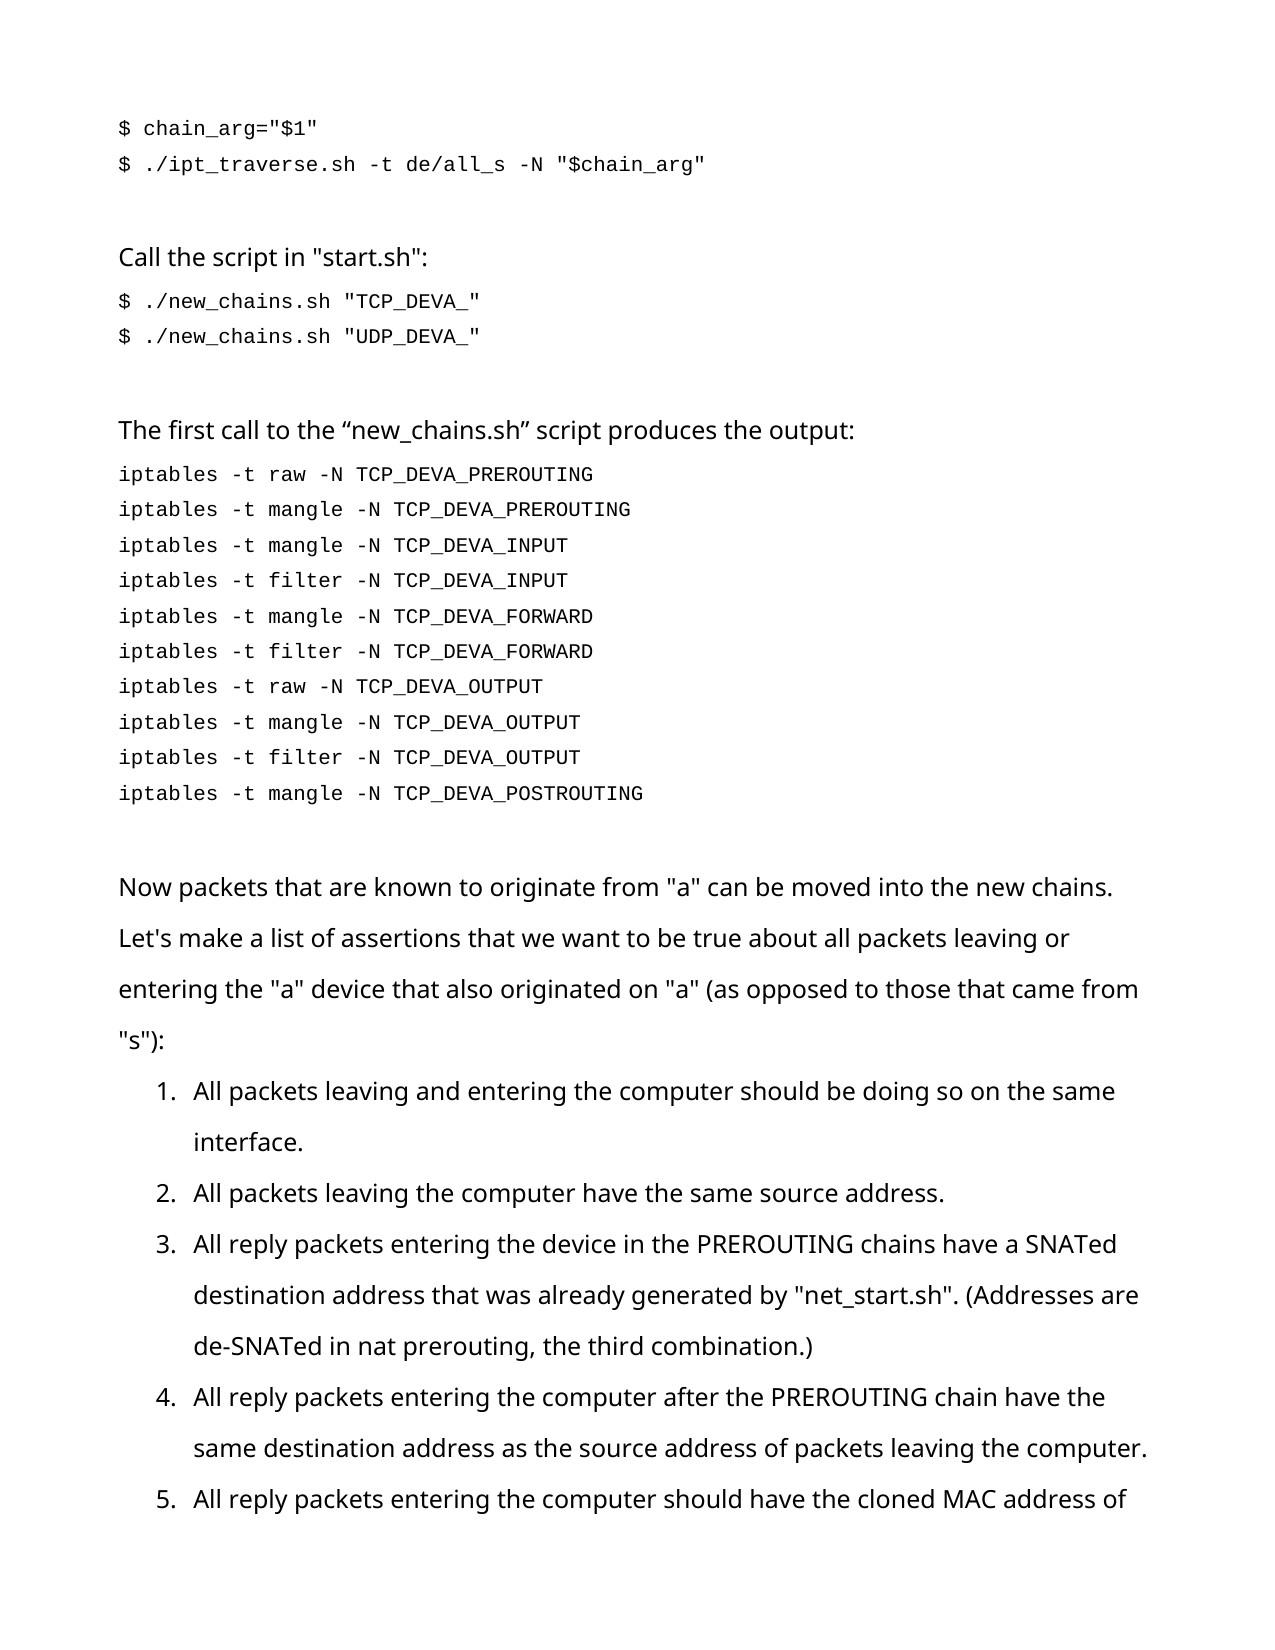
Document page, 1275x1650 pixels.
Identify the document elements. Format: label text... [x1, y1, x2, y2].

text iptables -t mangle -N TCP_DEVA_PREROUTING [118, 499, 1157, 523]
text iptables -t filter -N TCP_DEVA_FORWARD [118, 641, 1157, 665]
text $ chain_arg="$1" [118, 118, 1157, 142]
text iptables -t mangle -N TCP_DEVA_OUTPUT [118, 712, 1157, 736]
text Call the script in "start.sh": [118, 240, 1157, 274]
text Now packets that are known to originate from "a" can be moved into the new chains. Let's make a list of assertions that we want to be true about all packets leaving or entering the "a" device that also originated on "a" (as opposed to those that came from "s"): [118, 869, 1157, 1056]
text iptables -t raw -N TCP_DEVA_PREROUTING [118, 464, 1157, 488]
text iptables -t mangle -N TCP_DEVA_POSTROUTING [118, 783, 1157, 806]
text iptables -t mangle -N TCP_DEVA_FORWARD [118, 606, 1157, 629]
text $ ./new_chains.sh "UDP_DEVA_" [118, 326, 1157, 350]
list All packets leaving the computer have the same source address. [156, 1175, 1157, 1209]
text iptables -t raw -N TCP_DEVA_OUTPUT [118, 676, 1157, 700]
list All reply packets entering the device in the PREROUTING chains have a SNATed destination address that was already generated by "net_start.sh". (Addresses are de-SNATed in nat prerouting, the third combination.) [156, 1226, 1157, 1363]
list All reply packets entering the computer should have the cloned MAC address of [156, 1482, 1157, 1516]
text The first call to the “new_chains.sh” script produces the output: [118, 413, 1157, 447]
list All packets leaving and entering the computer should be doing so on the same interface. [156, 1073, 1157, 1158]
text iptables -t filter -N TCP_DEVA_INPUT [118, 570, 1157, 594]
text iptables -t mangle -N TCP_DEVA_INPUT [118, 535, 1157, 558]
text $ ./new_chains.sh "TCP_DEVA_" [118, 291, 1157, 315]
list All reply packets entering the computer after the PREROUTING chain have the same destination address as the source address of packets leaving the computer. [156, 1379, 1157, 1465]
text $ ./ipt_traverse.sh -t de/all_s -N "$chain_arg" [118, 153, 1157, 177]
text iptables -t filter -N TCP_DEVA_OUTPUT [118, 747, 1157, 771]
